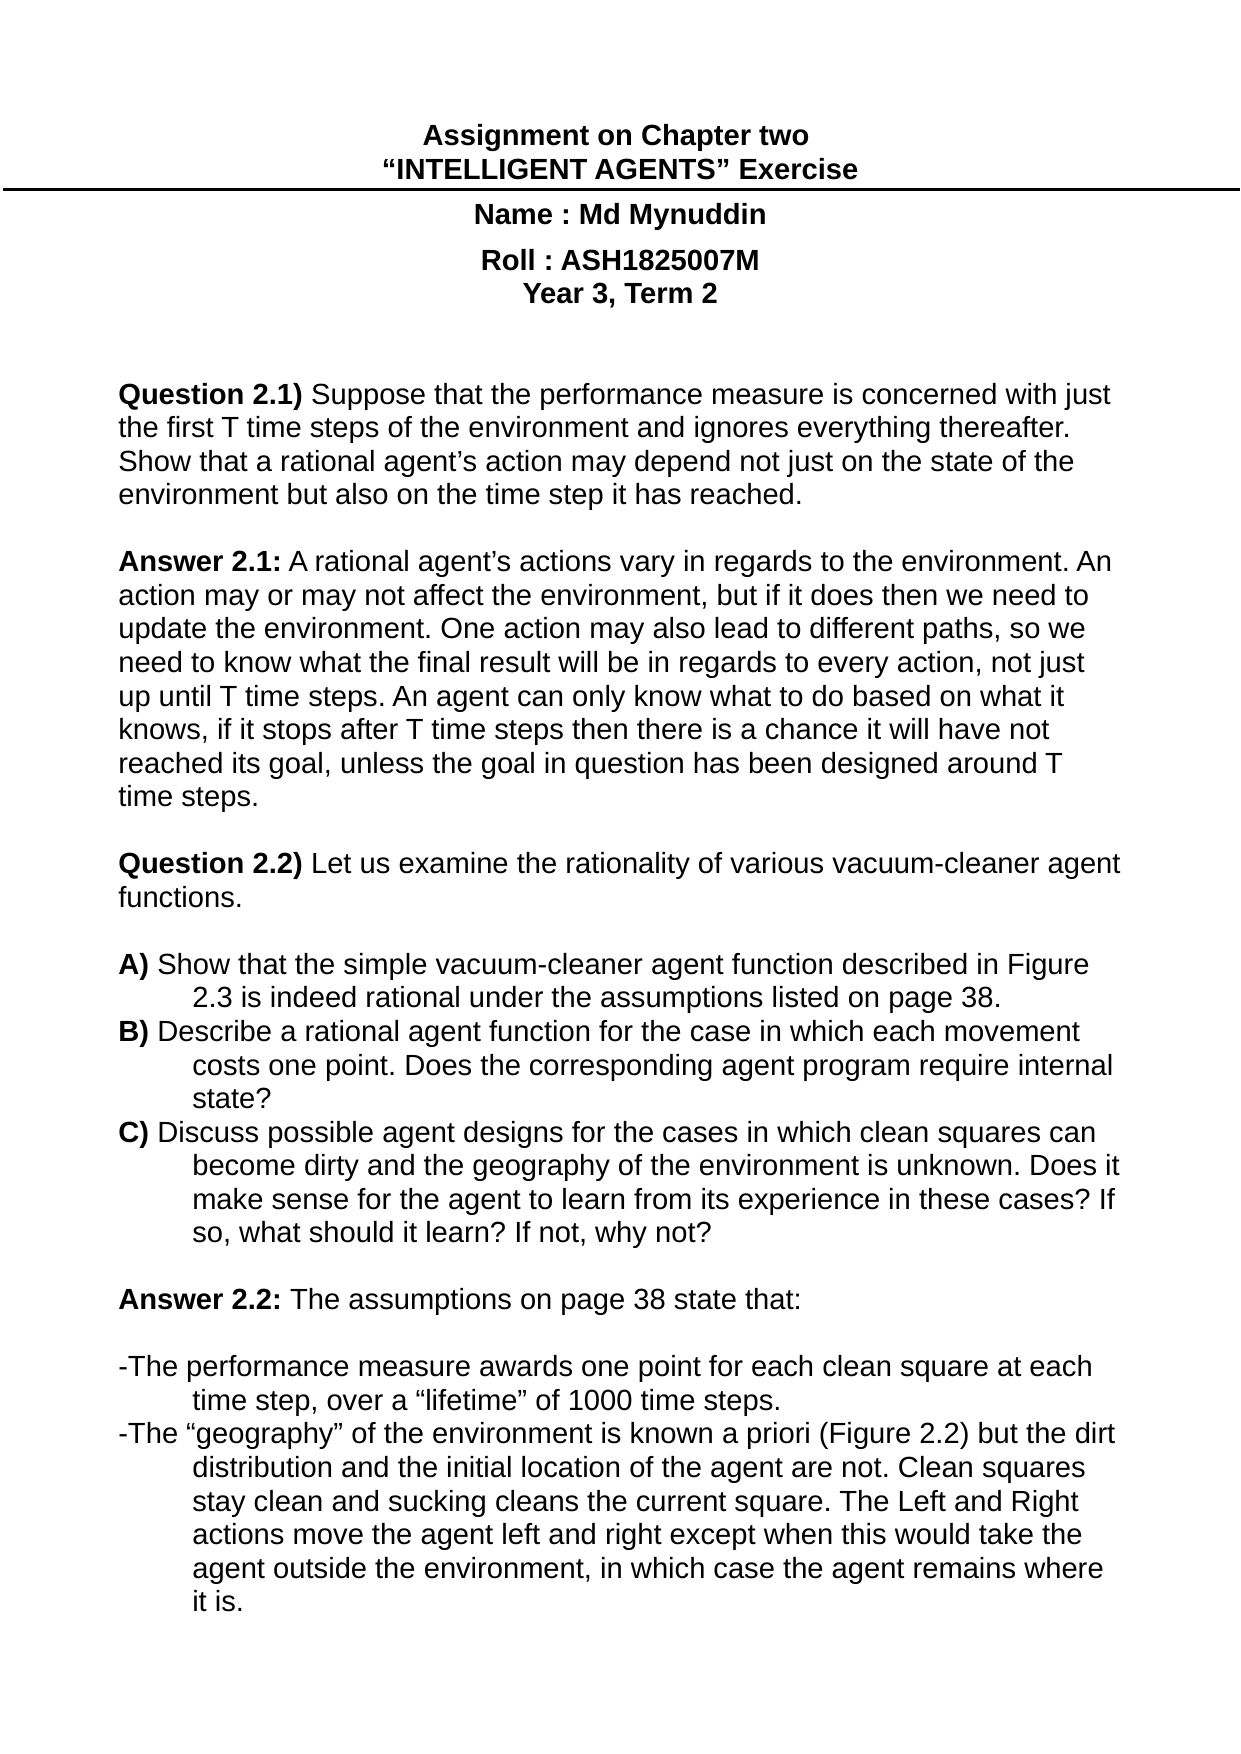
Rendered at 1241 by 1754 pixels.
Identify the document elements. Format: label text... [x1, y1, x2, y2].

text Year 3, Term 2 [118, 276, 1122, 309]
text Question 2.1) Suppose that the performance measure is concerned with just the first T time steps of the environment and ignores everything thereafter. Show that a rational agent’s action may depend not just on the state of the environment but also on the time step it has reached. [118, 377, 1122, 511]
text Answer 2.2: The assumptions on page 38 state that: [118, 1282, 1122, 1316]
text “INTELLIGENT AGENTS” Exercise [118, 152, 1122, 185]
text A) Show that the simple vacuum-cleaner agent function described in Figure 2.3 is indeed rational under the assumptions listed on page 38. B) Describe a rational agent function for the case in which each movement costs one point. Does the corresponding agent program require internal state? C) Discuss possible agent designs for the cases in which clean squares can become dirty and the geography of the environment is unknown. Does it make sense for the agent to learn from its experience in these cases? If so, what should it learn? If not, why not? [118, 913, 1122, 1249]
text Answer 2.1: A rational agent’s actions vary in regards to the environment. An action may or may not affect the environment, but if it does then we need to update the environment. One action may also lead to different paths, so we need to know what the final result will be in regards to every action, not just up until T time steps. An agent can only know what to do based on what it knows, if it stops after T time steps then there is a chance it will have not reached its goal, unless the goal in question has been designed around T time steps. [118, 544, 1122, 813]
text -The performance measure awards one point for each clean square at each time step, over a “lifetime” of 1000 time steps. -The “geography” of the environment is known a priori (Figure 2.2) but the dirt distribution and the initial location of the agent are not. Clean squares stay clean and sucking cleans the current square. The Left and Right actions move the agent left and right except when this would take the agent outside the environment, in which case the agent remains where it is. [118, 1316, 1122, 1618]
text Question 2.2) Let us examine the rationality of various vacuum-cleaner agent functions. [118, 846, 1122, 913]
text Name : Md Mynuddin [118, 197, 1122, 231]
text Assignment on Chapter two [118, 118, 1122, 152]
text Roll : ASH1825007M [118, 242, 1122, 276]
